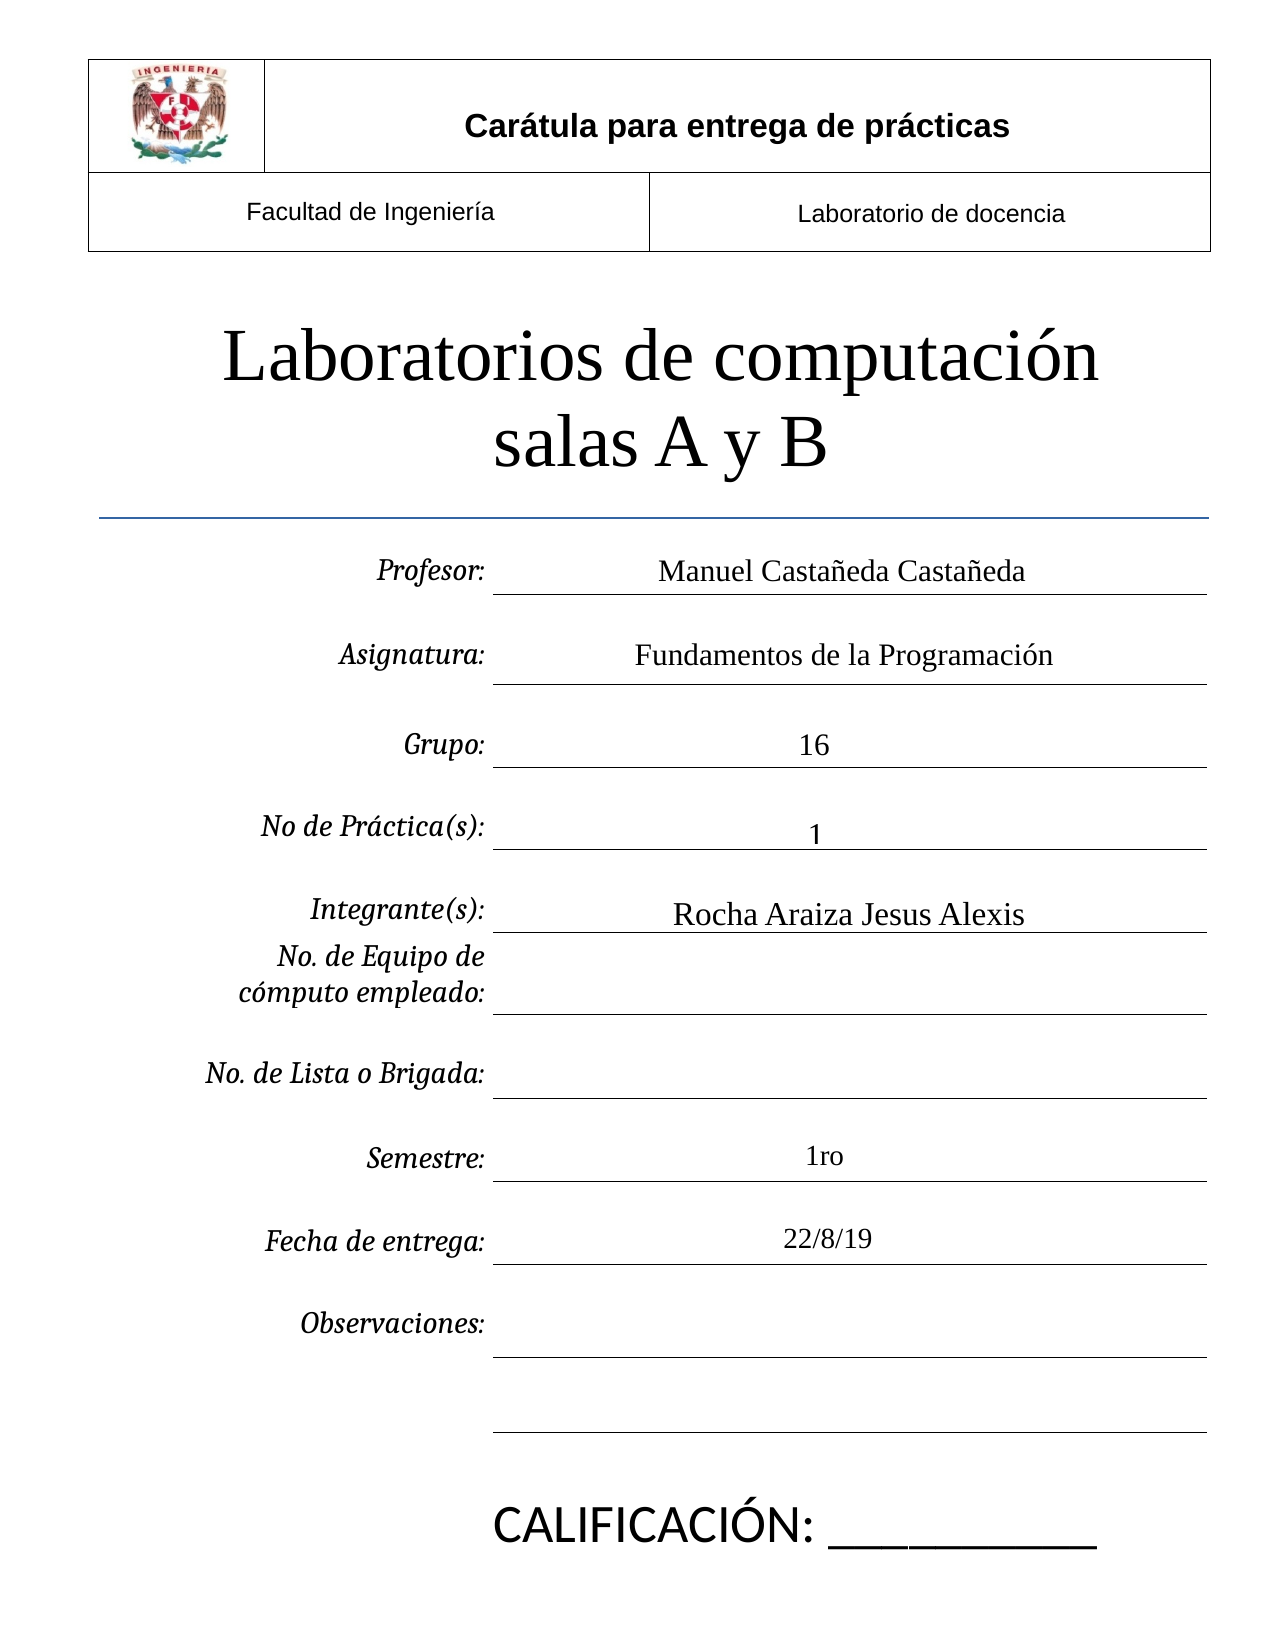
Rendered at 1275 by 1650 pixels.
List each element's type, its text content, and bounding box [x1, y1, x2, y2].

table_cell Grupo: [118, 684, 493, 766]
table_cell [118, 1357, 493, 1432]
table_cell [493, 1015, 1207, 1098]
table_header Carátula para entrega de prácticas [265, 60, 1210, 172]
table_cell 16 [493, 685, 1207, 766]
table_cell Rocha Araiza Jesus Alexis [493, 850, 1207, 932]
table_cell 1 [493, 768, 1207, 849]
table_cell No de Práctica(s): [118, 766, 493, 849]
table_cell Asignatura: [118, 594, 493, 684]
table_cell [493, 933, 1207, 1013]
table_cell Semestre: [118, 1098, 493, 1181]
table_cell Facultad de Ingeniería [89, 173, 649, 251]
table_cell 1ro [493, 1099, 1207, 1181]
table_cell Observaciones: [118, 1264, 493, 1357]
table_header [493, 511, 1207, 517]
table_cell [493, 1358, 1207, 1432]
table_header [118, 511, 493, 517]
table_header [89, 60, 264, 172]
table_cell Laboratorio de docencia [650, 173, 1210, 251]
table_cell [493, 1265, 1207, 1357]
text Laboratorios de computación [118, 310, 1205, 396]
table_header Profesor: [118, 519, 493, 594]
table_cell Integrante(s): [118, 849, 493, 932]
text salas A y B [118, 396, 1205, 482]
table_header Manuel Castañeda Castañeda [493, 519, 1207, 594]
table_cell Fundamentos de la Programación [493, 595, 1207, 684]
table_cell Fecha de entrega: [118, 1181, 493, 1263]
table_cell No. de Lista o Brigada: [118, 1014, 493, 1098]
table_cell No. de Equipo de cómputo empleado: [118, 932, 493, 1013]
table_cell 22/8/19 [493, 1182, 1207, 1263]
text CALIFICACIÓN: __________ [118, 1489, 1205, 1556]
